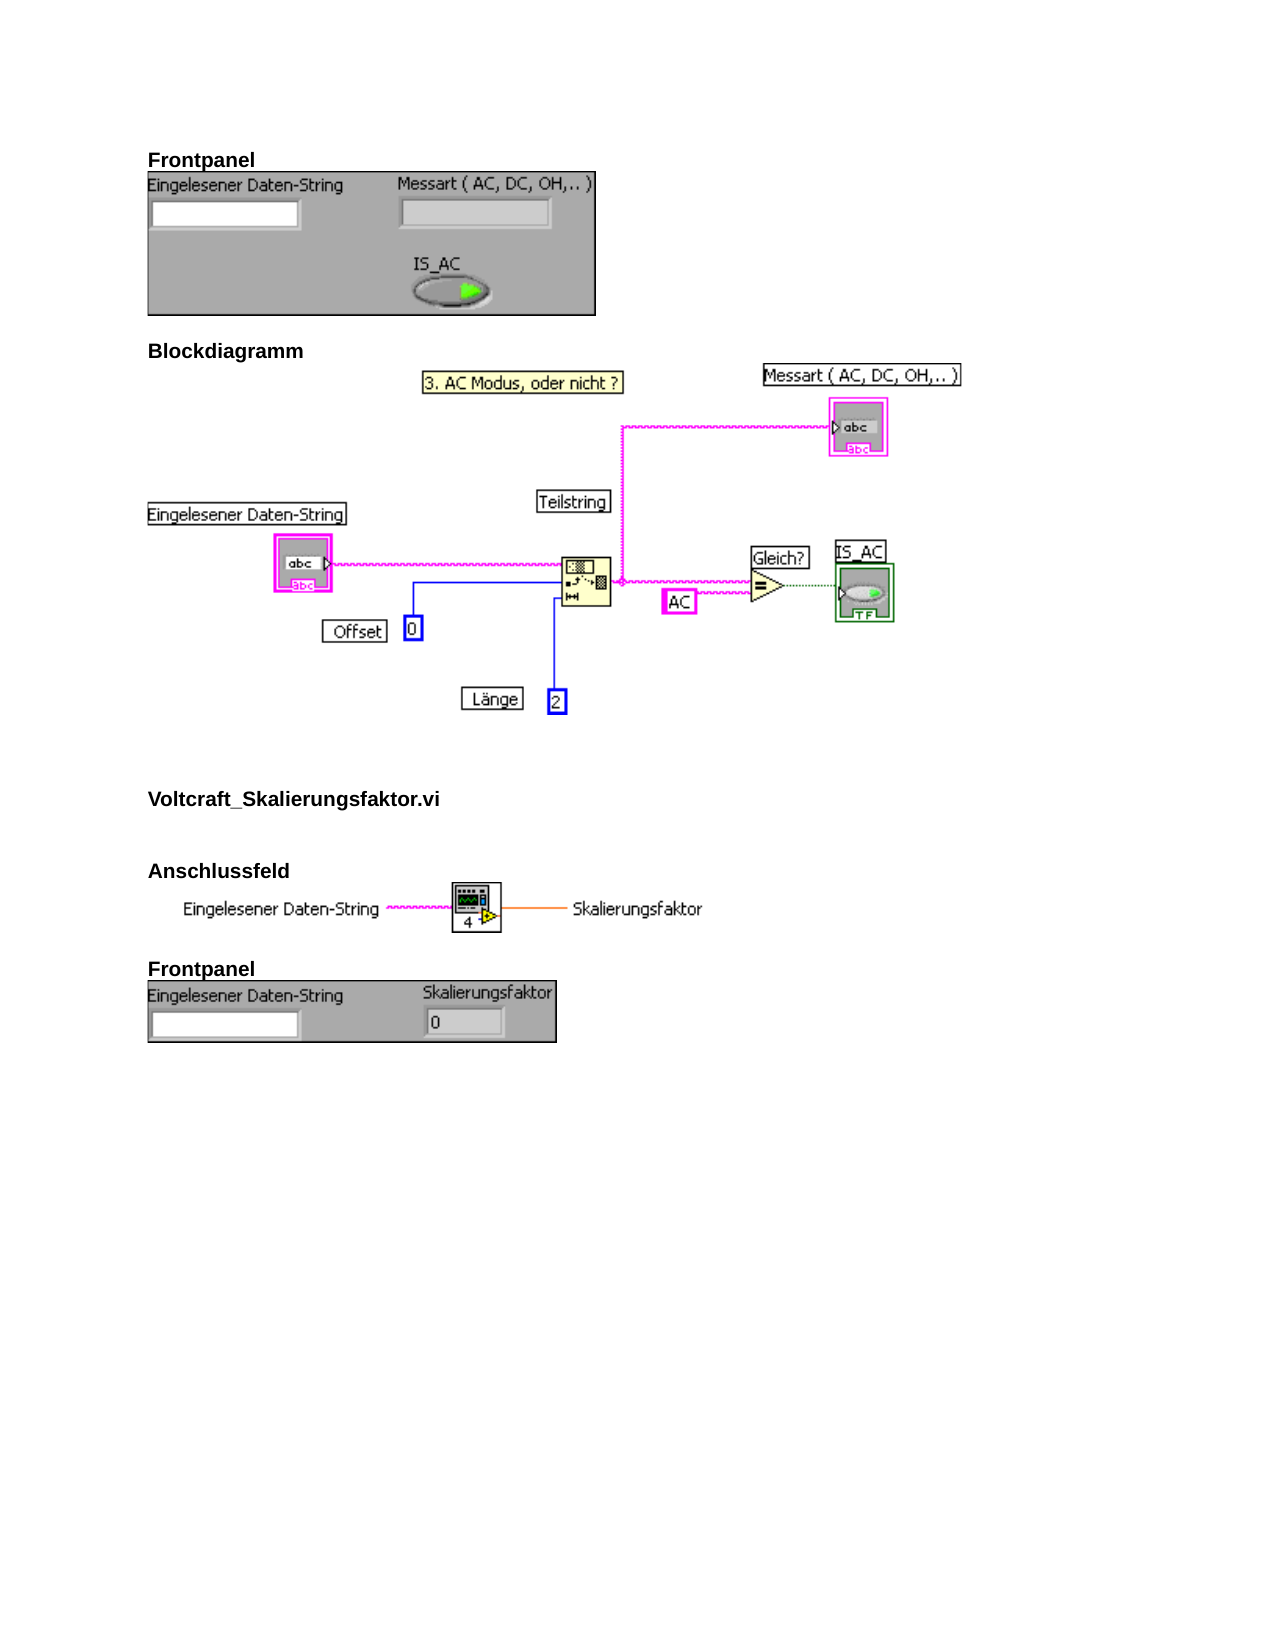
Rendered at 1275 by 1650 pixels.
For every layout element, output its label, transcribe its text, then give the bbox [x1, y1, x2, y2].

picture [147, 980, 557, 1043]
text Frontpanel [148, 148, 1127, 172]
picture [147, 171, 596, 316]
text Blockdiagramm [148, 339, 1127, 363]
picture [147, 363, 962, 715]
text Anschlussfeld [148, 858, 1127, 882]
text Voltcraft_Skalierungsfaktor.vi [148, 787, 1127, 811]
picture [147, 882, 732, 933]
text Frontpanel [148, 956, 1127, 980]
